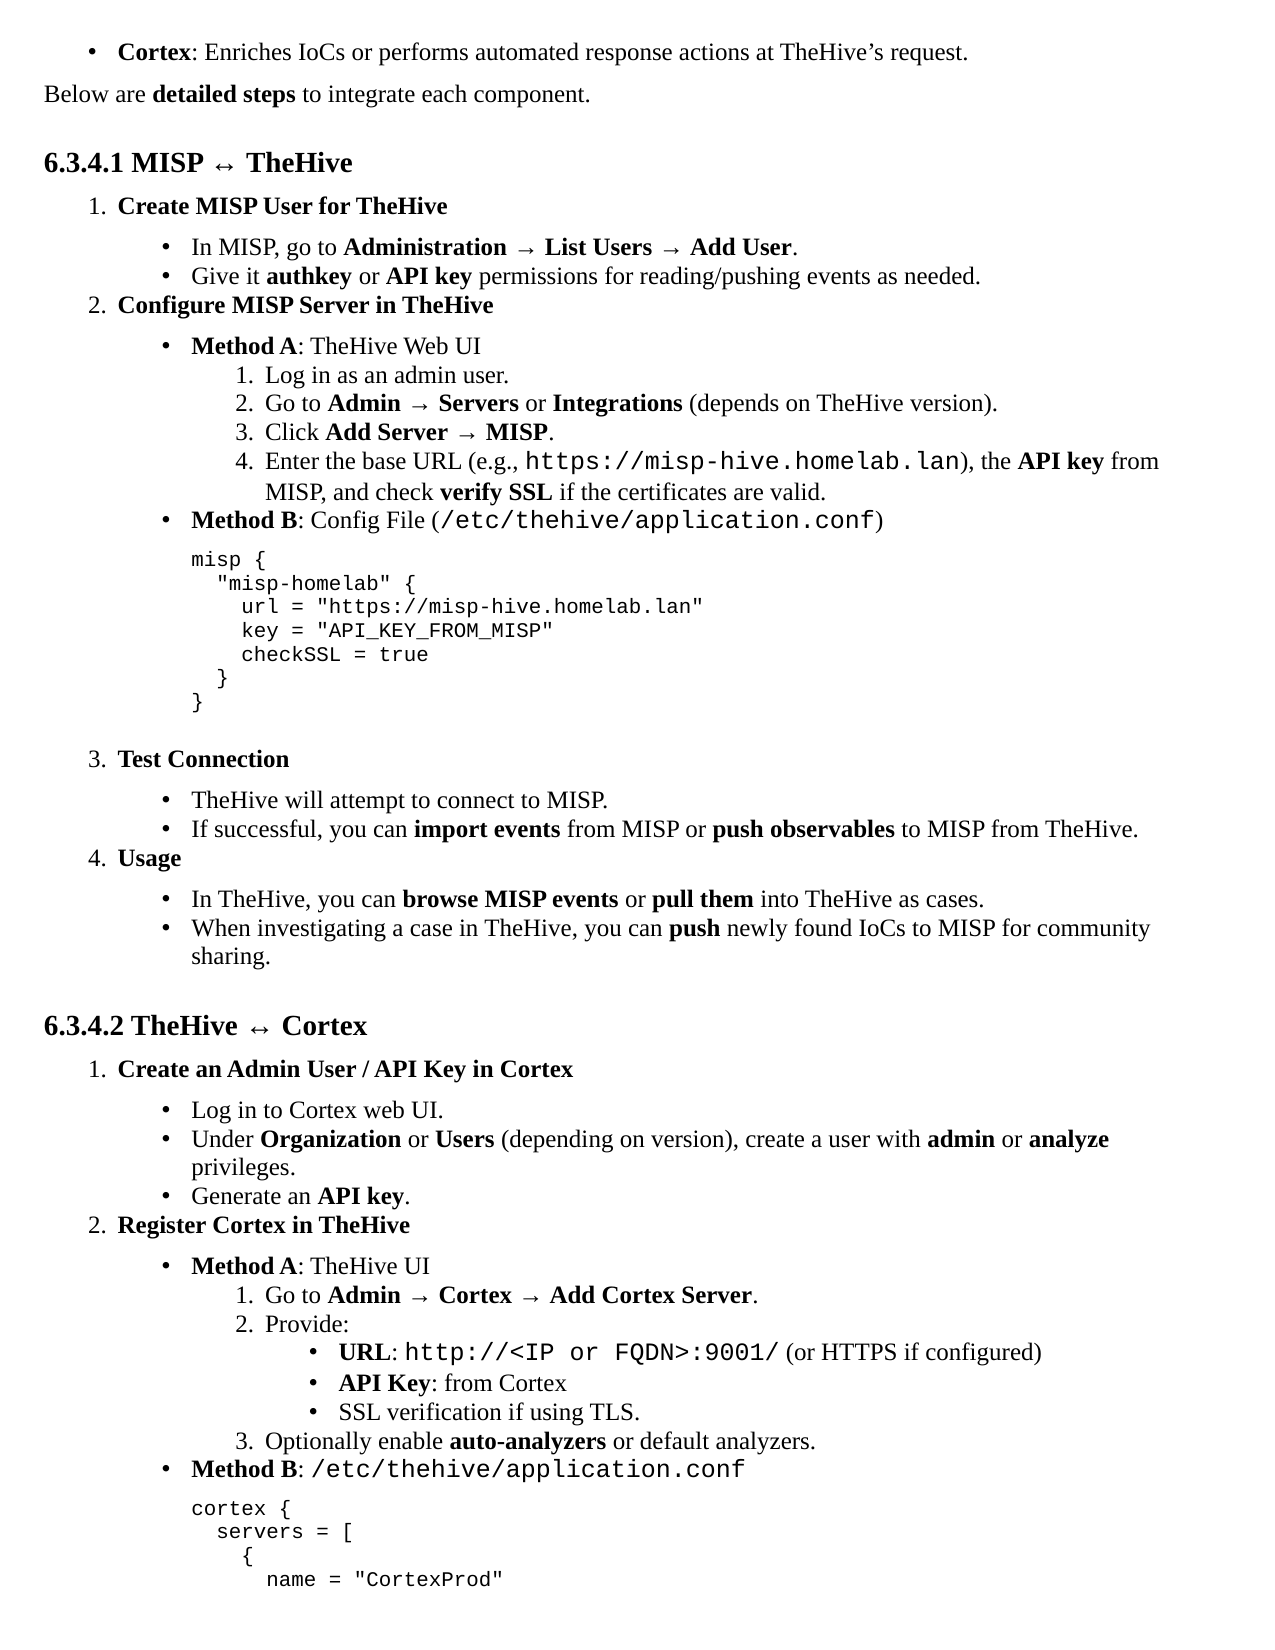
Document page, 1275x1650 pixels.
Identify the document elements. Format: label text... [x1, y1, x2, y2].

list Log in to Cortex web UI. [162, 1095, 1217, 1124]
list servers = [ [162, 1522, 1217, 1545]
list API Key: from Cortex [309, 1368, 1217, 1397]
list Create an Admin User / API Key in Cortex [88, 1054, 1217, 1082]
list Configure MISP Server in TheHive [88, 290, 1217, 318]
list In MISP, go to Administration → List Users → Add User. [162, 232, 1217, 261]
list Go to Admin → Servers or Integrations (depends on TheHive version). [235, 388, 1217, 417]
list name = "CortexProd" [162, 1569, 1217, 1592]
list Go to Admin → Cortex → Add Cortex Server. [235, 1280, 1217, 1309]
list Method A: TheHive UI [162, 1251, 1217, 1280]
list TheHive will attempt to connect to MISP. [162, 785, 1217, 814]
list Cortex: Enriches IoCs or performs automated response actions at TheHive’s request. [88, 37, 1217, 66]
list key = "API_KEY_FROM_MISP" [162, 620, 1217, 643]
list } [162, 667, 1217, 691]
list Enter the base URL (e.g., https://misp-hive.homelab.lan), the API key from MISP, and check verify SSL if the certificates are valid. [235, 446, 1217, 506]
list SSL verification if using TLS. [309, 1397, 1217, 1426]
list Usage [88, 843, 1217, 871]
list Method A: TheHive Web UI [162, 331, 1217, 360]
list In TheHive, you can browse MISP events or pull them into TheHive as cases. [162, 884, 1217, 913]
list Create MISP User for TheHive [88, 191, 1217, 220]
list cortex { [162, 1498, 1217, 1522]
list When investigating a case in TheHive, you can push newly found IoCs to MISP for community sharing. [162, 913, 1217, 970]
list Method B: Config File (/etc/thehive/application.conf) [162, 506, 1217, 536]
list "misp-homelab" { [162, 573, 1217, 596]
list Method B: /etc/thehive/application.conf [162, 1454, 1217, 1485]
list } [162, 691, 1217, 714]
list Under Organization or Users (depending on version), create a user with admin or analyze privileges. [162, 1124, 1217, 1181]
text Below are detailed steps to integrate each component. [44, 79, 1217, 107]
list If successful, you can import events from MISP or push observables to MISP from TheHive. [162, 814, 1217, 843]
subtitle 6.3.4.2 TheHive ↔ Cortex [44, 1008, 1217, 1041]
list Optionally enable auto-analyzers or default analyzers. [235, 1426, 1217, 1454]
list misp { [162, 549, 1217, 573]
list Register Cortex in TheHive [88, 1210, 1217, 1239]
list { [162, 1545, 1217, 1569]
subtitle 6.3.4.1 MISP ↔ TheHive [44, 145, 1217, 178]
list Generate an API key. [162, 1181, 1217, 1210]
list Test Connection [88, 744, 1217, 773]
list checkSSL = true [162, 643, 1217, 667]
list Click Add Server → MISP. [235, 417, 1217, 446]
list Give it authkey or API key permissions for reading/pushing events as needed. [162, 261, 1217, 290]
list URL: http://<IP or FQDN>:9001/ (or HTTPS if configured) [309, 1337, 1217, 1368]
list url = "https://misp-hive.homelab.lan" [162, 596, 1217, 620]
list Provide: [235, 1309, 1217, 1337]
list Log in as an admin user. [235, 360, 1217, 388]
